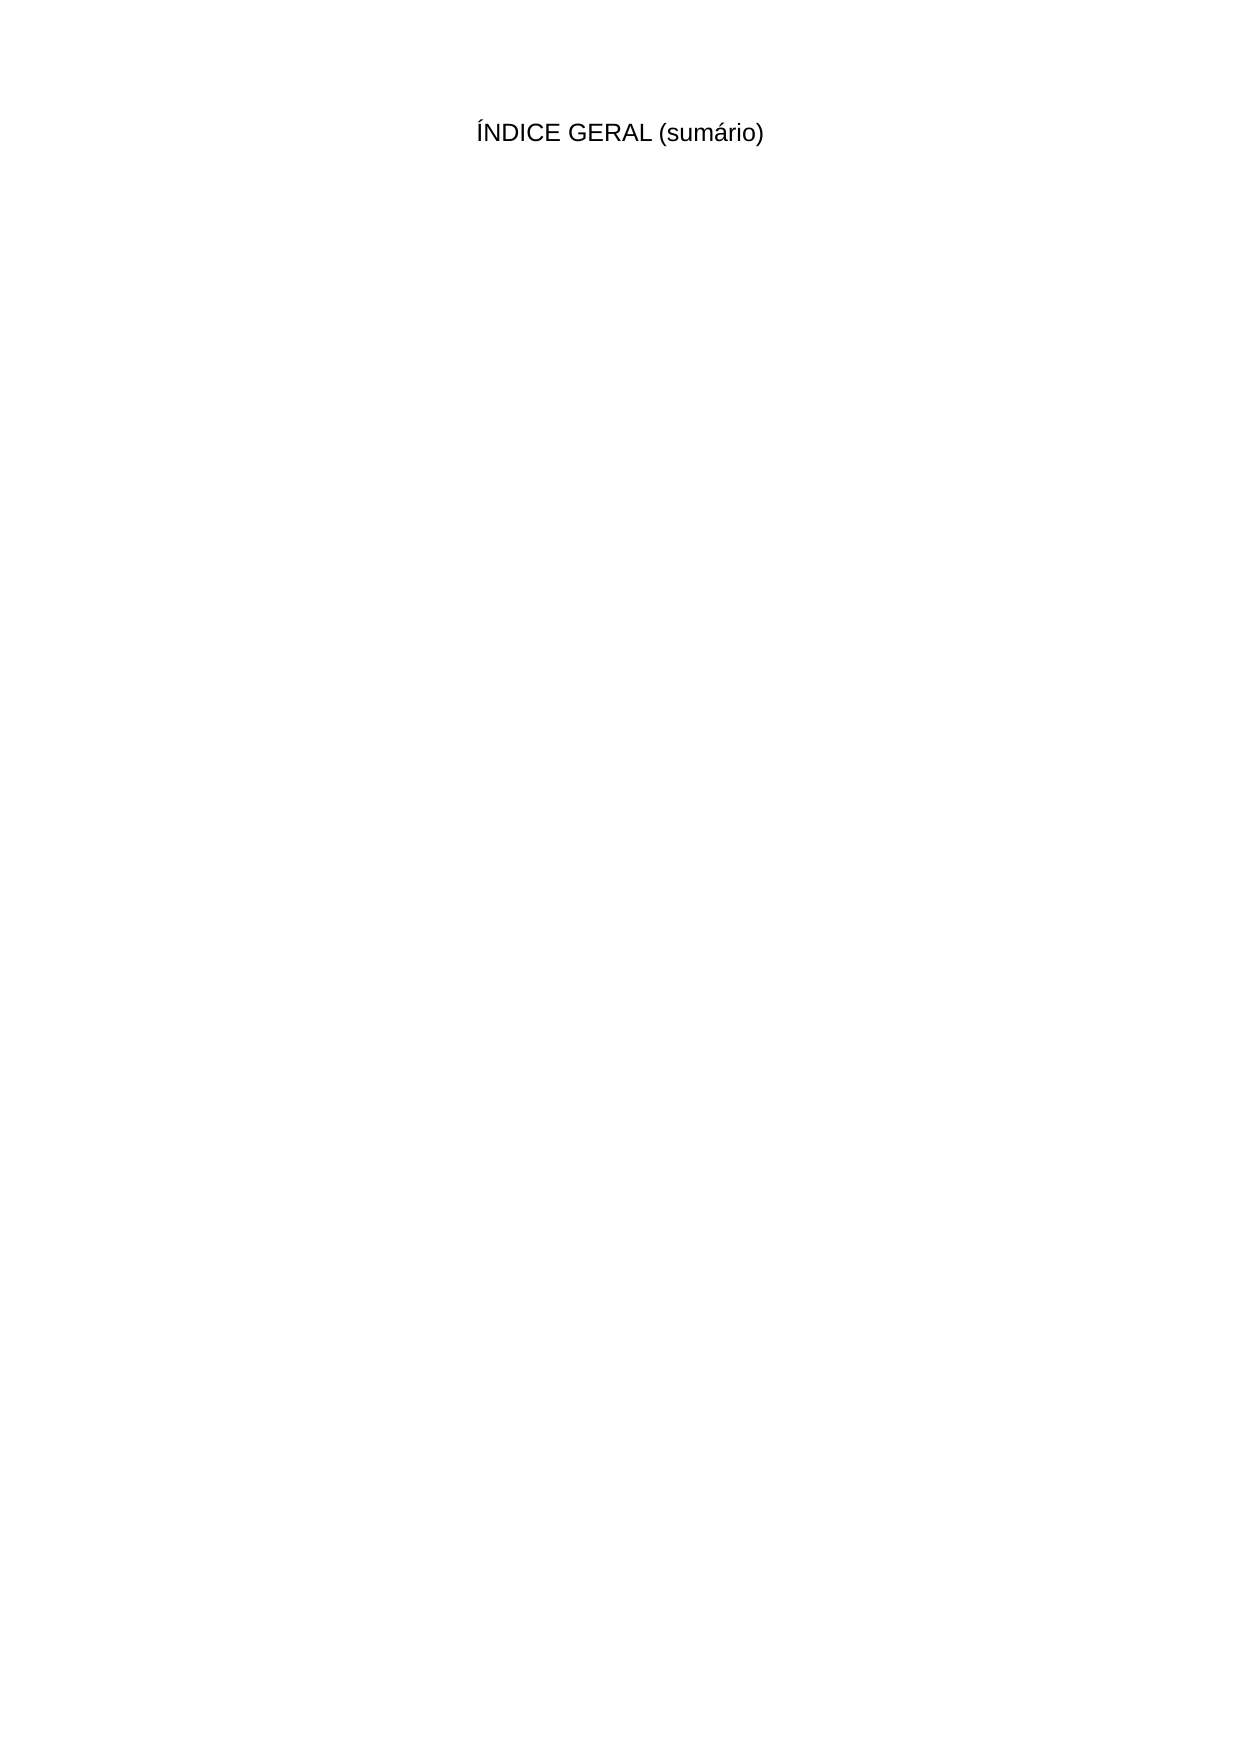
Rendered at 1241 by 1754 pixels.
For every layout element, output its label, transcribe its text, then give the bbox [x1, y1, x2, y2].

text ÍNDICE GERAL (sumário) [118, 118, 1122, 147]
